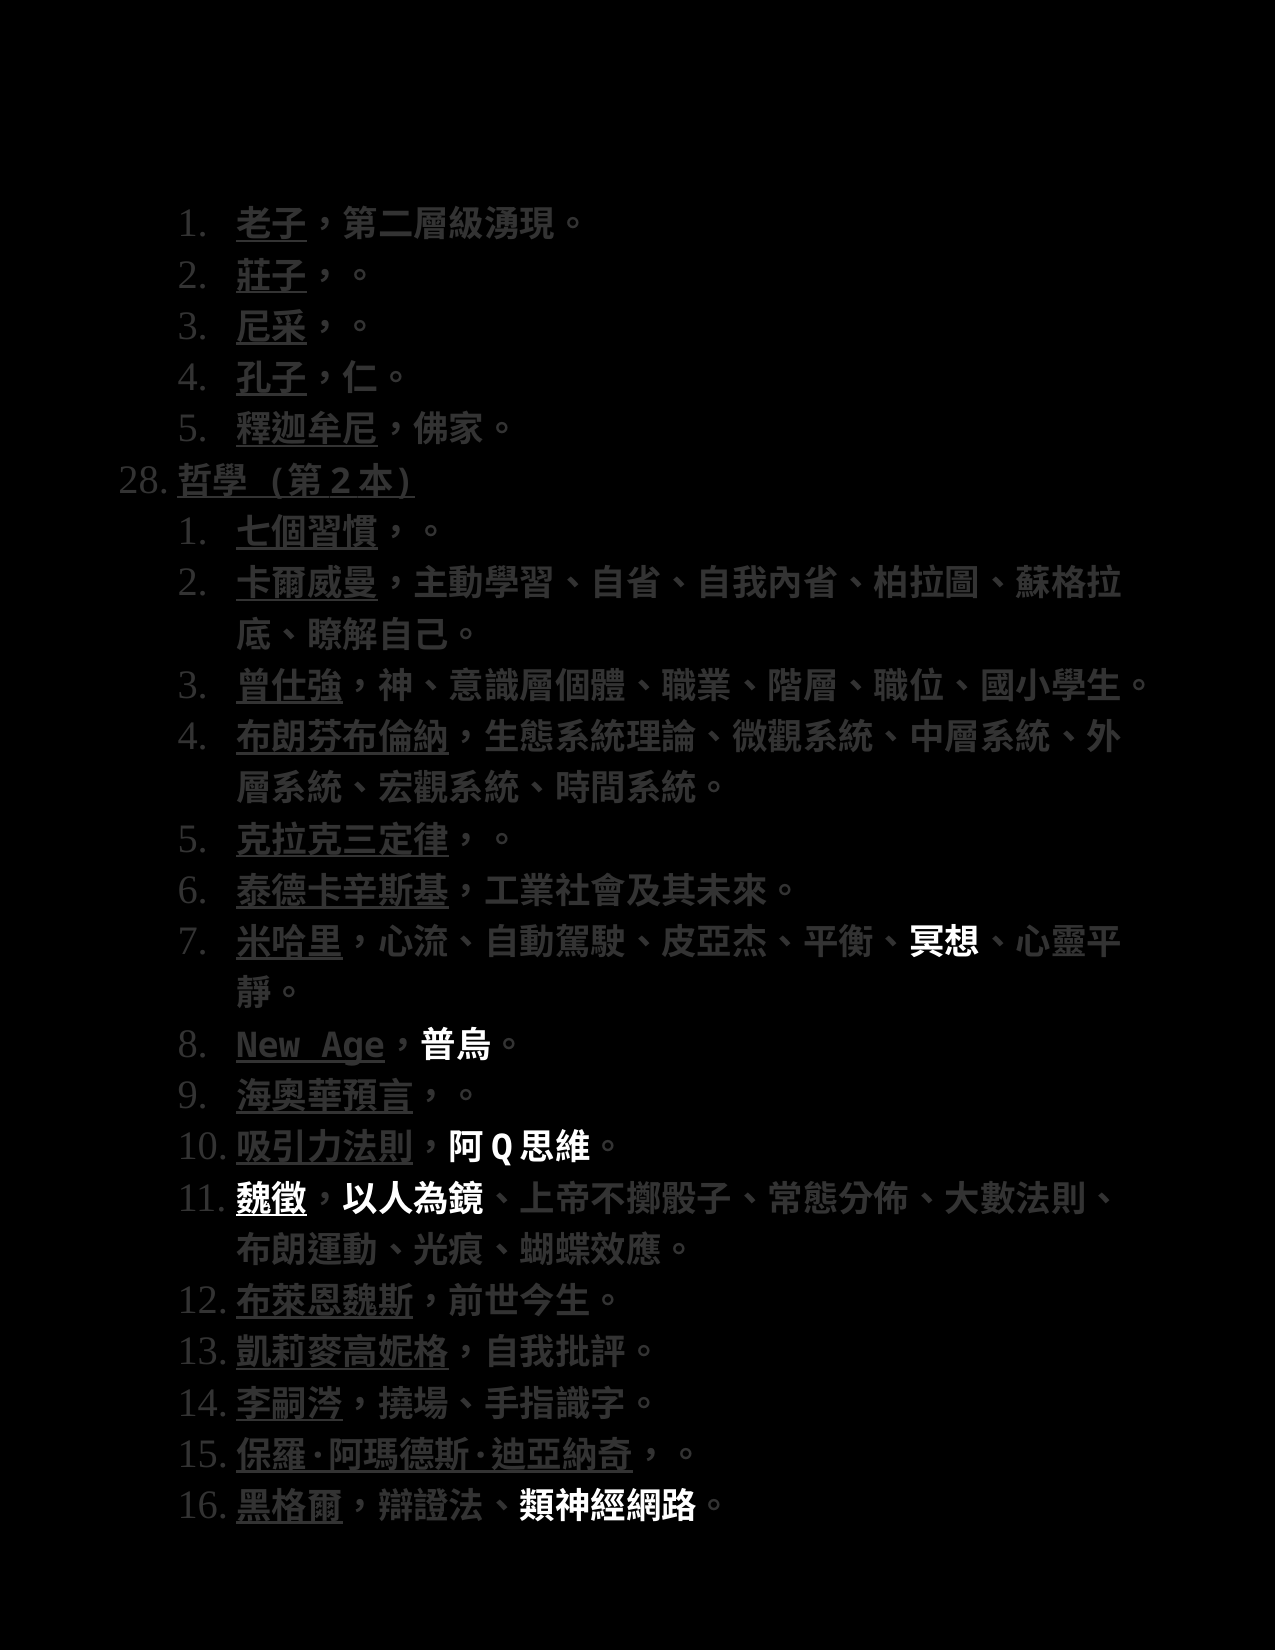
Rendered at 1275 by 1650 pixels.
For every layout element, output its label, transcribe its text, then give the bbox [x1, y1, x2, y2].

list 泰德卡辛斯基，工業社會及其未來。 [177, 862, 1157, 913]
list 克拉克三定律，。 [177, 811, 1157, 862]
list 魏徵，以人為鏡、上帝不擲骰子、常態分佈、大數法則、布朗運動、光痕、蝴蝶效應。 [177, 1170, 1157, 1272]
list New Age，普烏。 [177, 1016, 1157, 1067]
list 哲學 (第2本) [118, 452, 1157, 503]
list 老子，第二層級湧現。 [177, 196, 1157, 247]
list 布朗芬布倫納，生態系統理論、微觀系統、中層系統、外層系統、宏觀系統、時間系統。 [177, 708, 1157, 811]
list 保羅·阿瑪德斯·迪亞納奇，。 [177, 1426, 1157, 1477]
list 吸引力法則，阿Q思維。 [177, 1118, 1157, 1170]
list 釋迦牟尼，佛家。 [177, 401, 1157, 452]
list 卡爾威曼，主動學習、自省、自我內省、柏拉圖、蘇格拉底、瞭解自己。 [177, 555, 1157, 657]
list 尼采，。 [177, 298, 1157, 349]
list 李嗣涔，撓場、手指識字。 [177, 1375, 1157, 1426]
list 孔子，仁。 [177, 349, 1157, 401]
list 米哈里，心流、自動駕駛、皮亞杰、平衡、冥想、心靈平靜。 [177, 913, 1157, 1016]
list 黑格爾，辯證法、類神經網路。 [177, 1477, 1157, 1529]
list 莊子，。 [177, 247, 1157, 298]
list 曾仕強，神、意識層個體、職業、階層、職位、國小學生。 [177, 657, 1157, 708]
list 海奧華預言，。 [177, 1067, 1157, 1118]
list 布萊恩魏斯，前世今生。 [177, 1272, 1157, 1324]
list 七個習慣，。 [177, 503, 1157, 555]
list 凱莉麥高妮格，自我批評。 [177, 1324, 1157, 1375]
